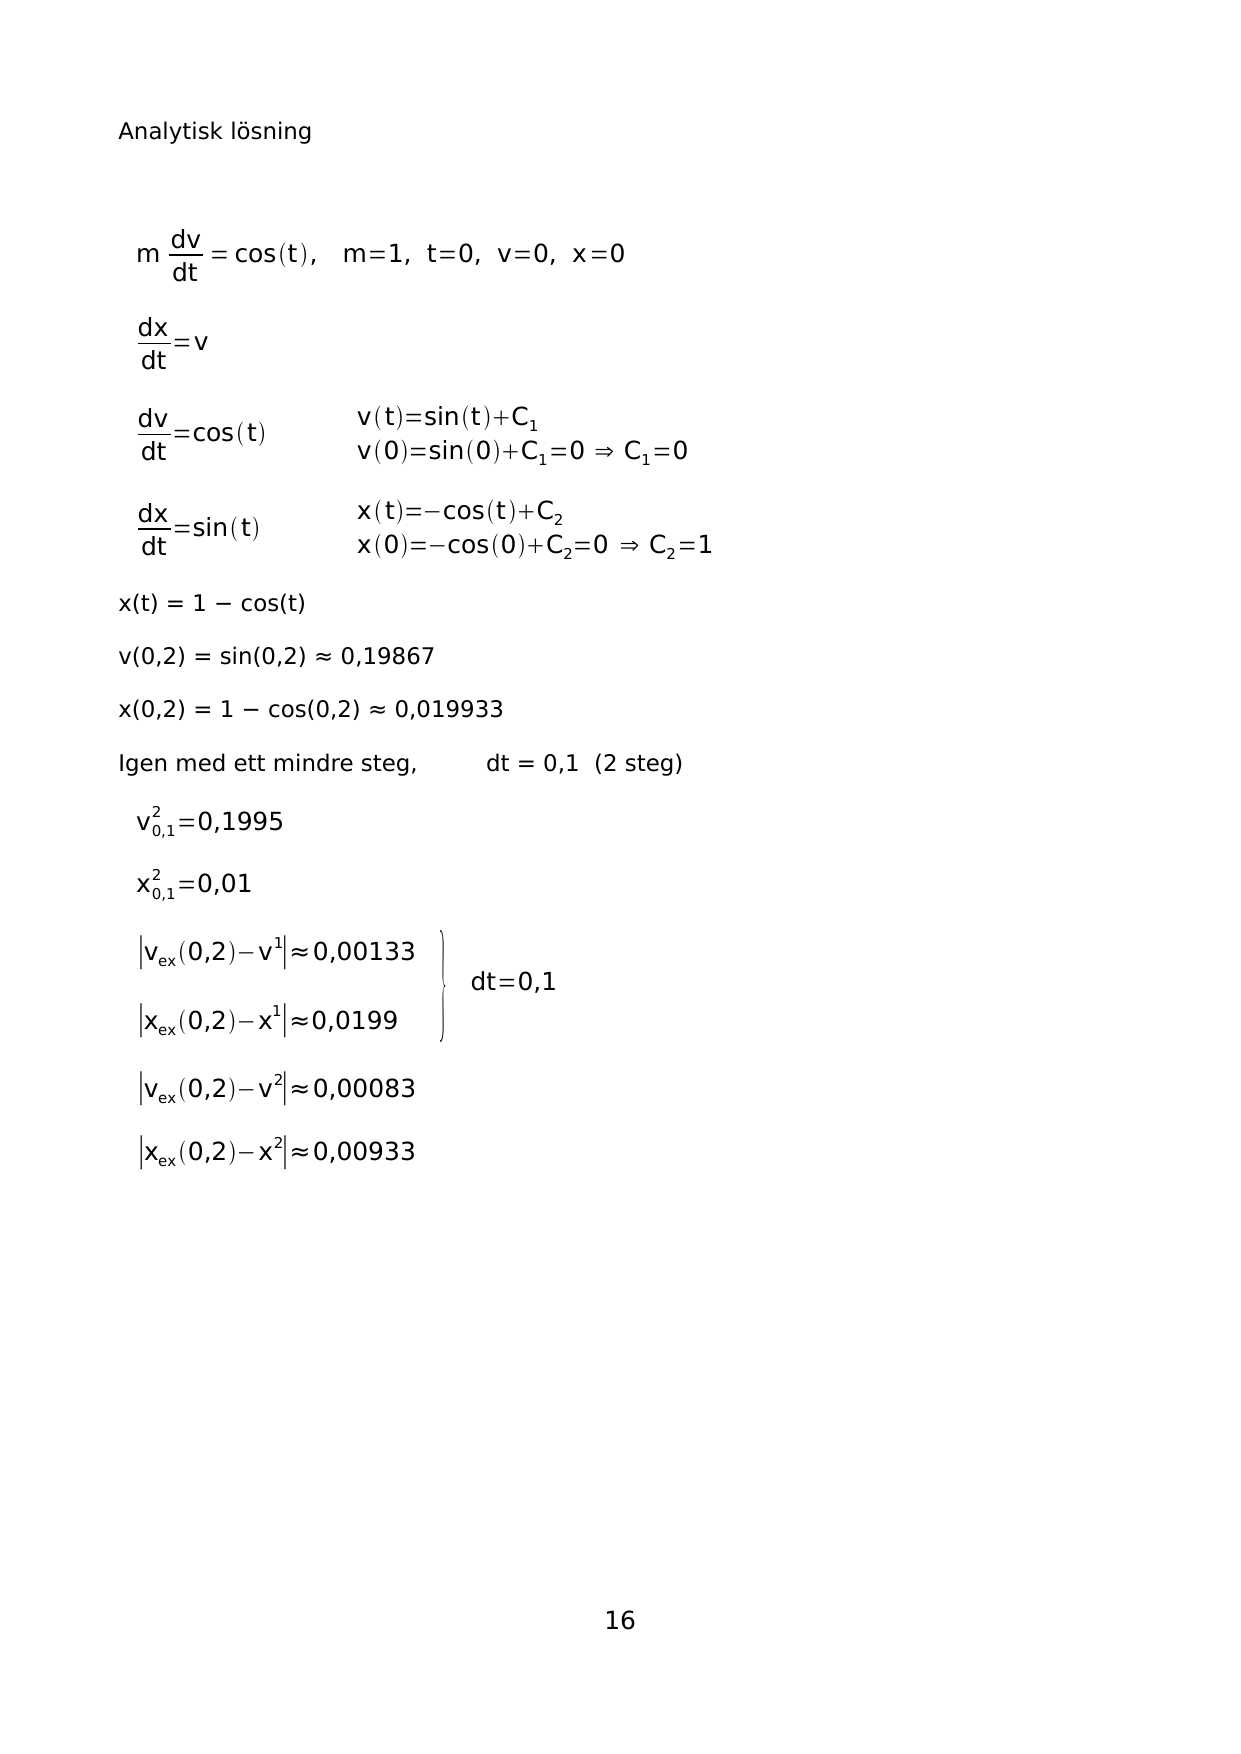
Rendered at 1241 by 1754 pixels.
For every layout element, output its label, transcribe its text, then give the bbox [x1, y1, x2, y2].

text Igen med ett mindre steg, dt = 0,1 (2 steg) [118, 750, 1122, 777]
text x(0,2) = 1 − cos(0,2) ≈ 0,019933 [118, 697, 1122, 723]
text Analytisk lösning [118, 118, 1122, 145]
text v(0,2) = sin(0,2) ≈ 0,19867 [118, 643, 1122, 670]
text x(t) = 1 − cos(t) [118, 590, 1122, 617]
